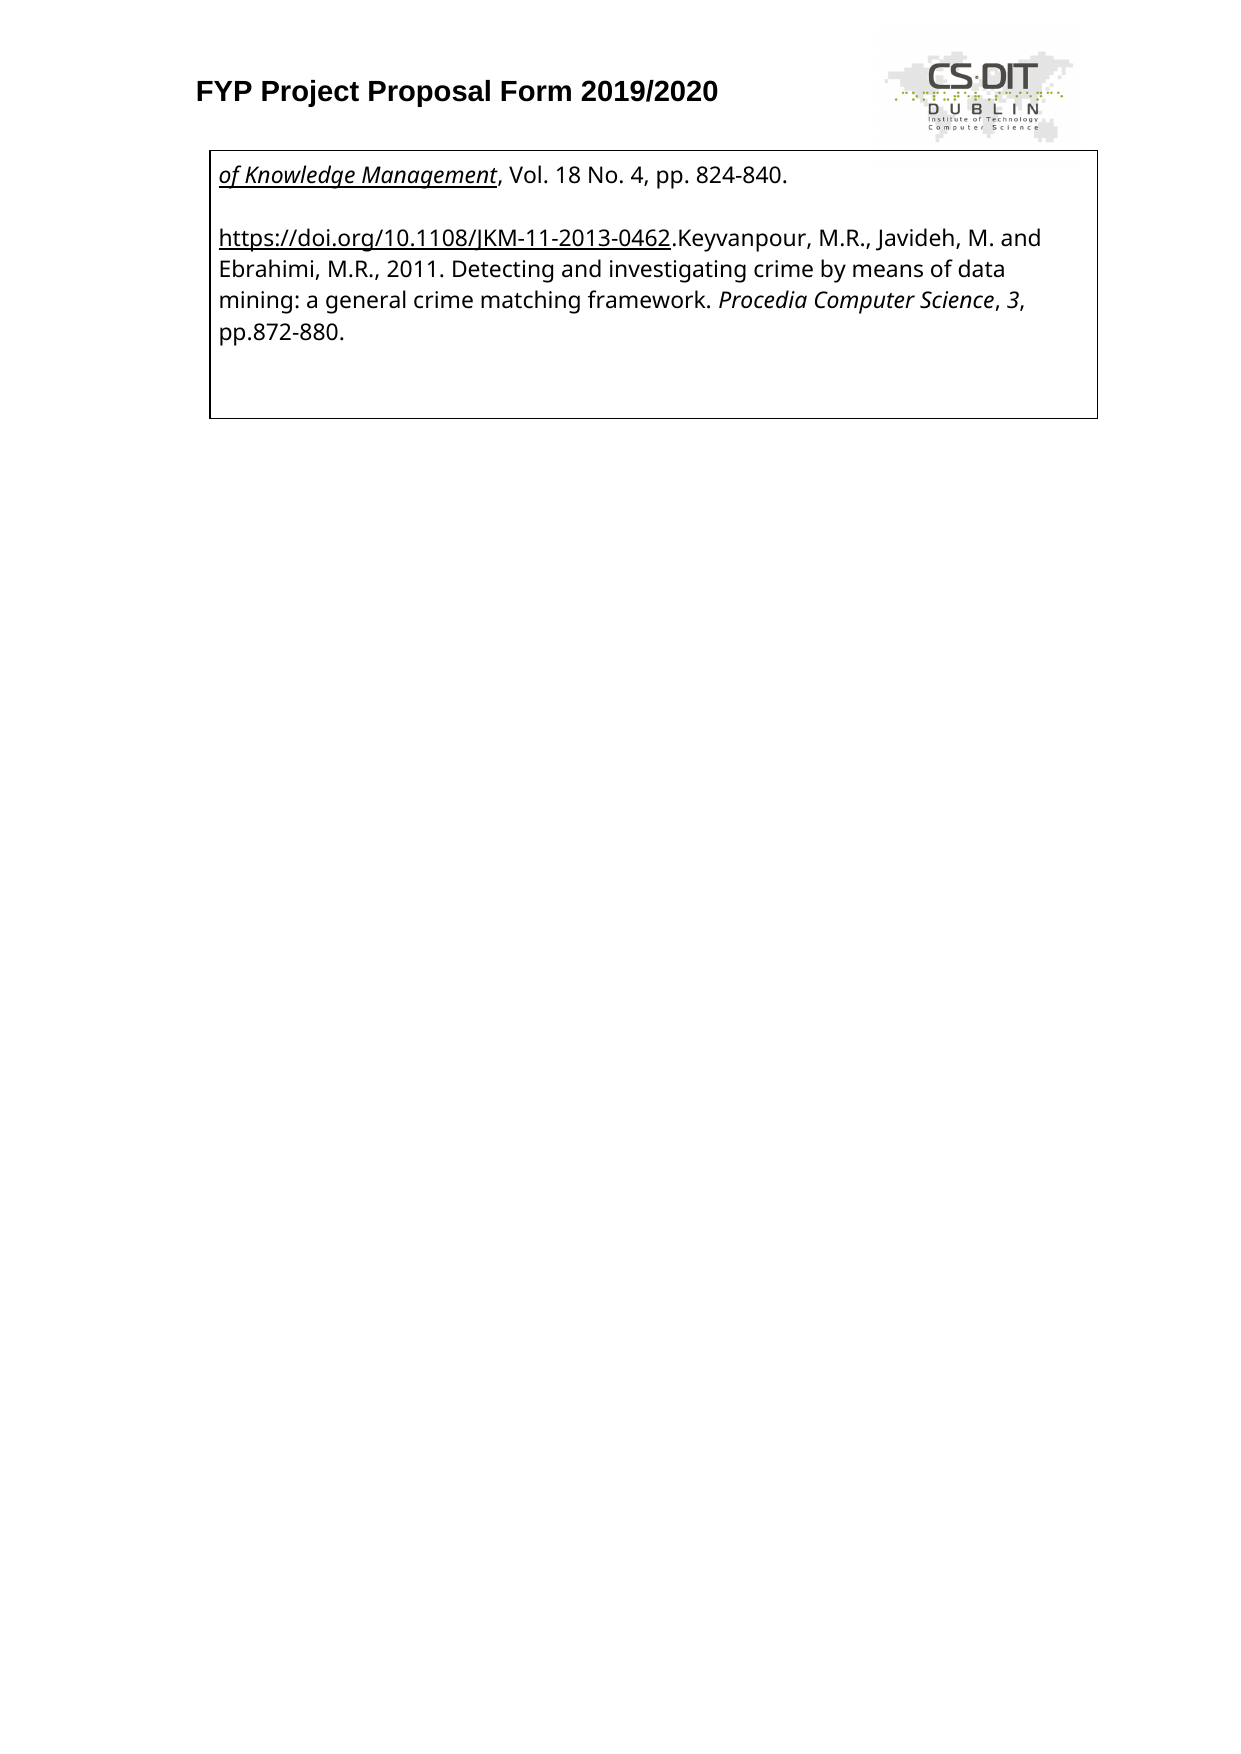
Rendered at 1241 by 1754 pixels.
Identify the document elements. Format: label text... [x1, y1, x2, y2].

picture [873, 24, 1084, 150]
table_cell of Knowledge Management, Vol. 18 No. 4, pp. 824-840. https://doi.org/10.1108/JKM-11-2013-0462.Keyvanpour, M.R., Javideh, M. and Ebrahimi, M.R., 2011. Detecting and investigating crime by means of data mining: a general crime matching framework. Procedia Computer Science, 3, pp.872-880. [211, 151, 1097, 418]
